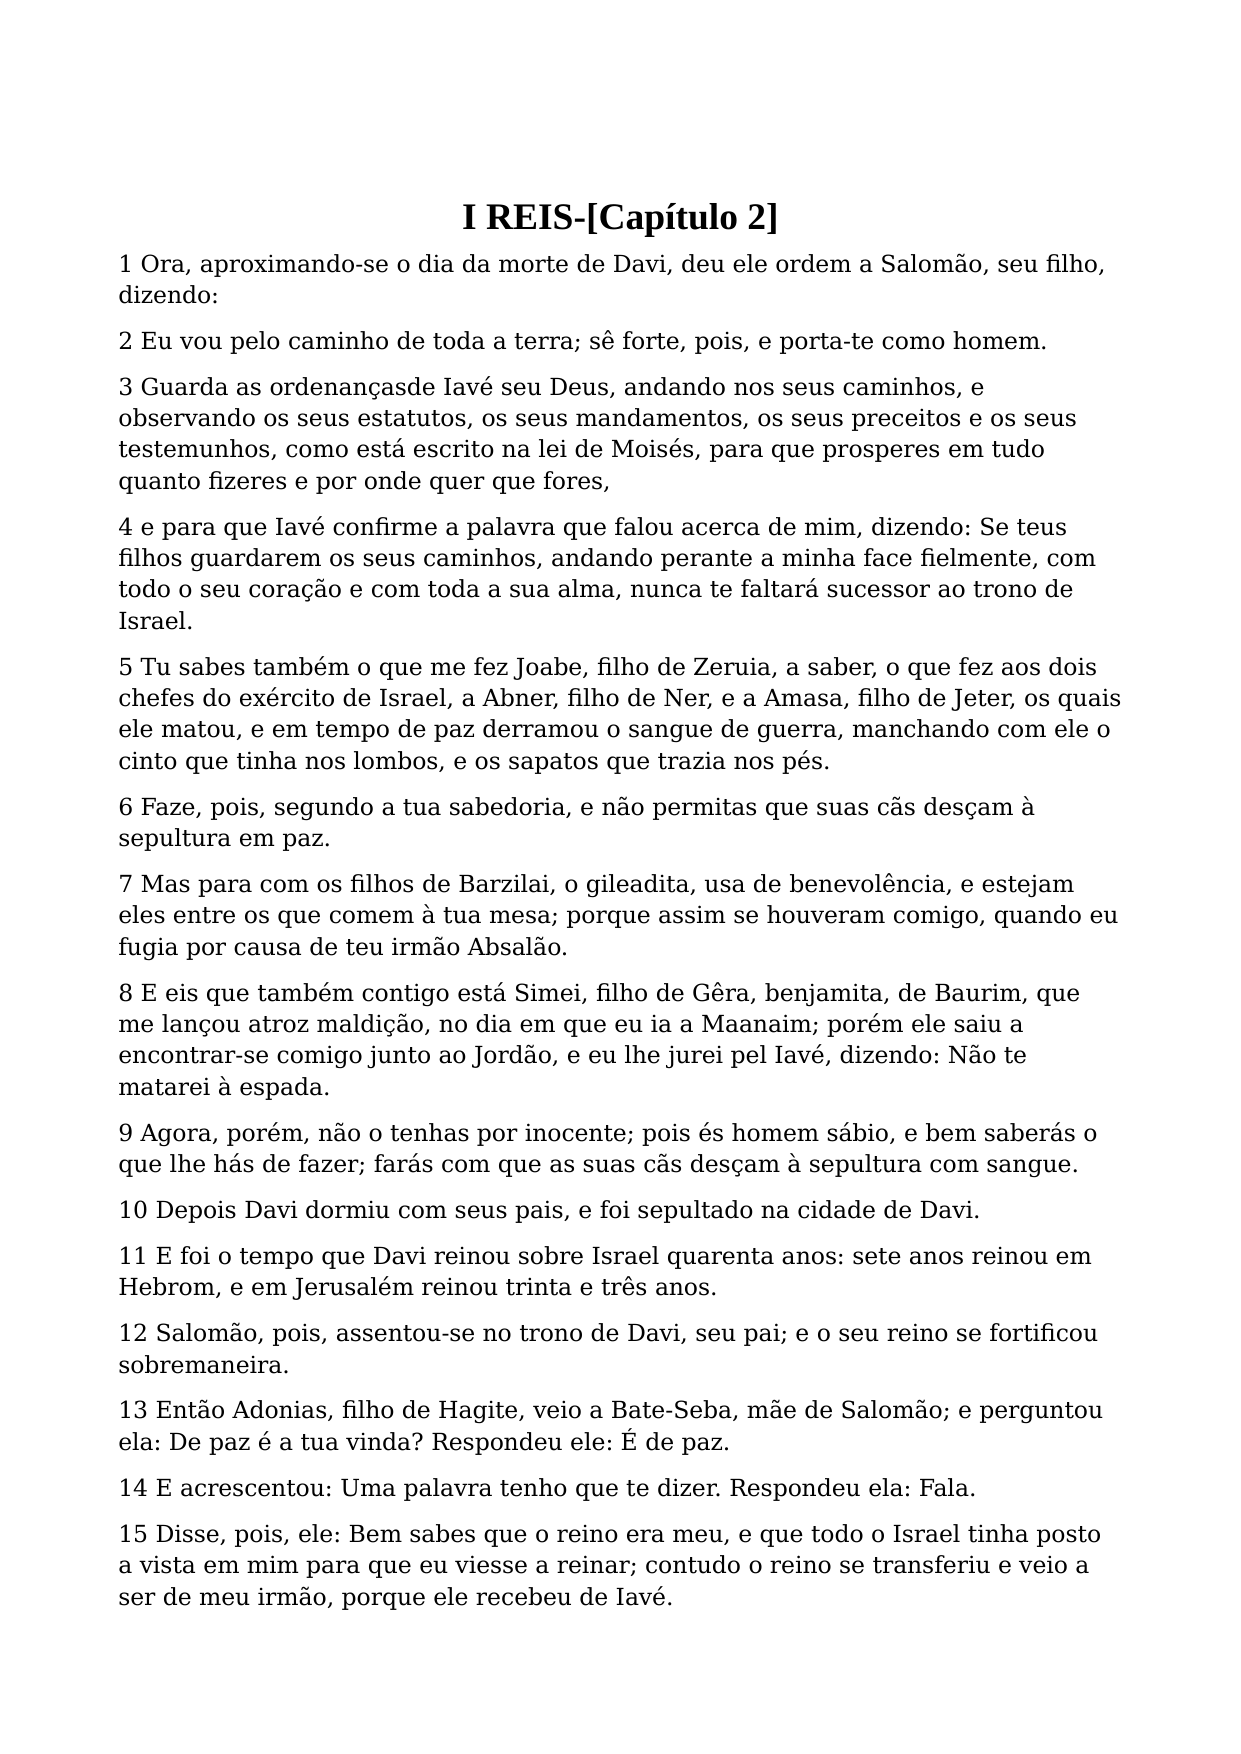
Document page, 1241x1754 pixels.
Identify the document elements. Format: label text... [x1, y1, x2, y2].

text 5 Tu sabes também o que me fez Joabe, filho de Zeruia, a saber, o que fez aos dois chefes do exército de Israel, a Abner, filho de Ner, e a Amasa, filho de Jeter, os quais ele matou, e em tempo de paz derramou o sangue de guerra, manchando com ele o cinto que tinha nos lombos, e os sapatos que trazia nos pés. [118, 653, 1122, 775]
text 13 Então Adonias, filho de Hagite, veio a Bate-Seba, mãe de Salomão; e perguntou ela: De paz é a tua vinda? Respondeu ele: É de paz. [118, 1397, 1122, 1456]
text 3 Guarda as ordenançasde Iavé seu Deus, andando nos seus caminhos, e observando os seus estatutos, os seus mandamentos, os seus preceitos e os seus testemunhos, como está escrito na lei de Moisés, para que prosperes em tudo quanto fizeres e por onde quer que fores, [118, 373, 1122, 495]
text 8 E eis que também contigo está Simei, filho de Gêra, benjamita, de Baurim, que me lançou atroz maldição, no dia em que eu ia a Maanaim; porém ele saiu a encontrar-se comigo junto ao Jordão, e eu lhe jurei pel Iavé, dizendo: Não te matarei à espada. [118, 979, 1122, 1101]
text 4 e para que Iavé confirme a palavra que falou acerca de mim, dizendo: Se teus filhos guardarem os seus caminhos, andando perante a minha face fielmente, com todo o seu coração e com toda a sua alma, nunca te faltará sucessor ao trono de Israel. [118, 513, 1122, 635]
text 10 Depois Davi dormiu com seus pais, e foi sepultado na cidade de Davi. [118, 1197, 1122, 1224]
text 15 Disse, pois, ele: Bem sabes que o reino era meu, e que todo o Israel tinha posto a vista em mim para que eu viesse a reinar; contudo o reino se transferiu e veio a ser de meu irmão, porque ele recebeu de Iavé. [118, 1520, 1122, 1610]
text 12 Salomão, pois, assentou-se no trono de Davi, seu pai; e o seu reino se fortificou sobremaneira. [118, 1320, 1122, 1378]
subtitle I REIS-[Capítulo 2] [118, 194, 1122, 238]
text 2 Eu vou pelo caminho de toda a terra; sê forte, pois, e porta-te como homem. [118, 327, 1122, 355]
text 14 E acrescentou: Uma palavra tenho que te dizer. Respondeu ela: Fala. [118, 1474, 1122, 1502]
text 6 Faze, pois, segundo a tua sabedoria, e não permitas que suas cãs desçam à sepultura em paz. [118, 793, 1122, 852]
text 1 Ora, aproximando-se o dia da morte de Davi, deu ele ordem a Salomão, seu filho, dizendo: [118, 250, 1122, 309]
text 11 E foi o tempo que Davi reinou sobre Israel quarenta anos: sete anos reinou em Hebrom, e em Jerusalém reinou trinta e três anos. [118, 1243, 1122, 1301]
text 9 Agora, porém, não o tenhas por inocente; pois és homem sábio, e bem saberás o que lhe hás de fazer; farás com que as suas cãs desçam à sepultura com sangue. [118, 1119, 1122, 1178]
text 7 Mas para com os filhos de Barzilai, o gileadita, usa de benevolência, e estejam eles entre os que comem à tua mesa; porque assim se houveram comigo, quando eu fugia por causa de teu irmão Absalão. [118, 871, 1122, 961]
